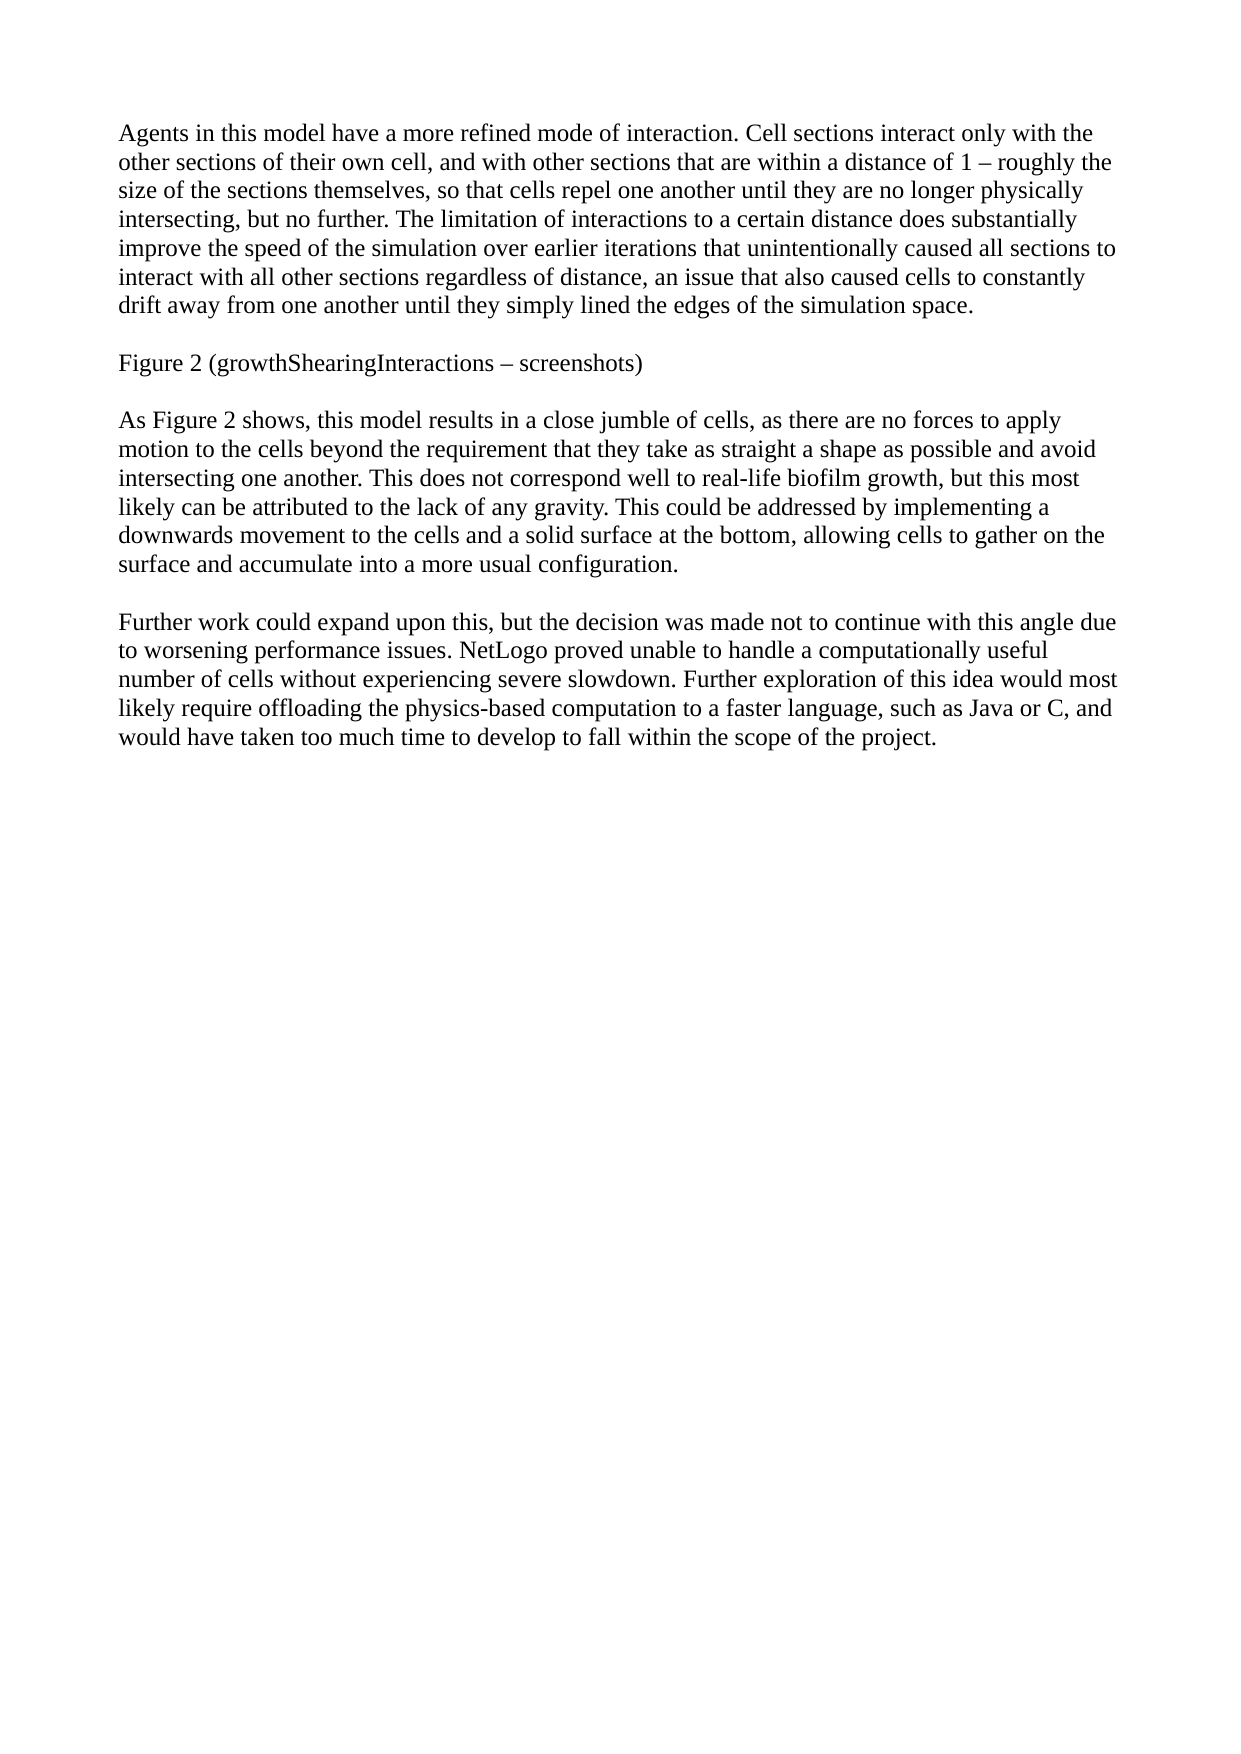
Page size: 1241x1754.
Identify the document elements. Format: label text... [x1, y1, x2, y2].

text Figure 2 (growthShearingInteractions – screenshots) [118, 348, 1122, 377]
text Agents in this model have a more refined mode of interaction. Cell sections interact only with the other sections of their own cell, and with other sections that are within a distance of 1 – roughly the size of the sections themselves, so that cells repel one another until they are no longer physically intersecting, but no further. The limitation of interactions to a certain distance does substantially improve the speed of the simulation over earlier iterations that unintentionally caused all sections to interact with all other sections regardless of distance, an issue that also caused cells to constantly drift away from one another until they simply lined the edges of the simulation space. [118, 118, 1122, 319]
text As Figure 2 shows, this model results in a close jumble of cells, as there are no forces to apply motion to the cells beyond the requirement that they take as straight a shape as possible and avoid intersecting one another. This does not correspond well to real-life biofilm growth, but this most likely can be attributed to the lack of any gravity. This could be addressed by implementing a downwards movement to the cells and a solid surface at the bottom, allowing cells to gather on the surface and accumulate into a more usual configuration. [118, 406, 1122, 578]
text Further work could expand upon this, but the decision was made not to continue with this angle due to worsening performance issues. NetLogo proved unable to handle a computationally useful number of cells without experiencing severe slowdown. Further exploration of this idea would most likely require offloading the physics-based computation to a faster language, such as Java or C, and would have taken too much time to develop to fall within the scope of the project. [118, 607, 1122, 751]
